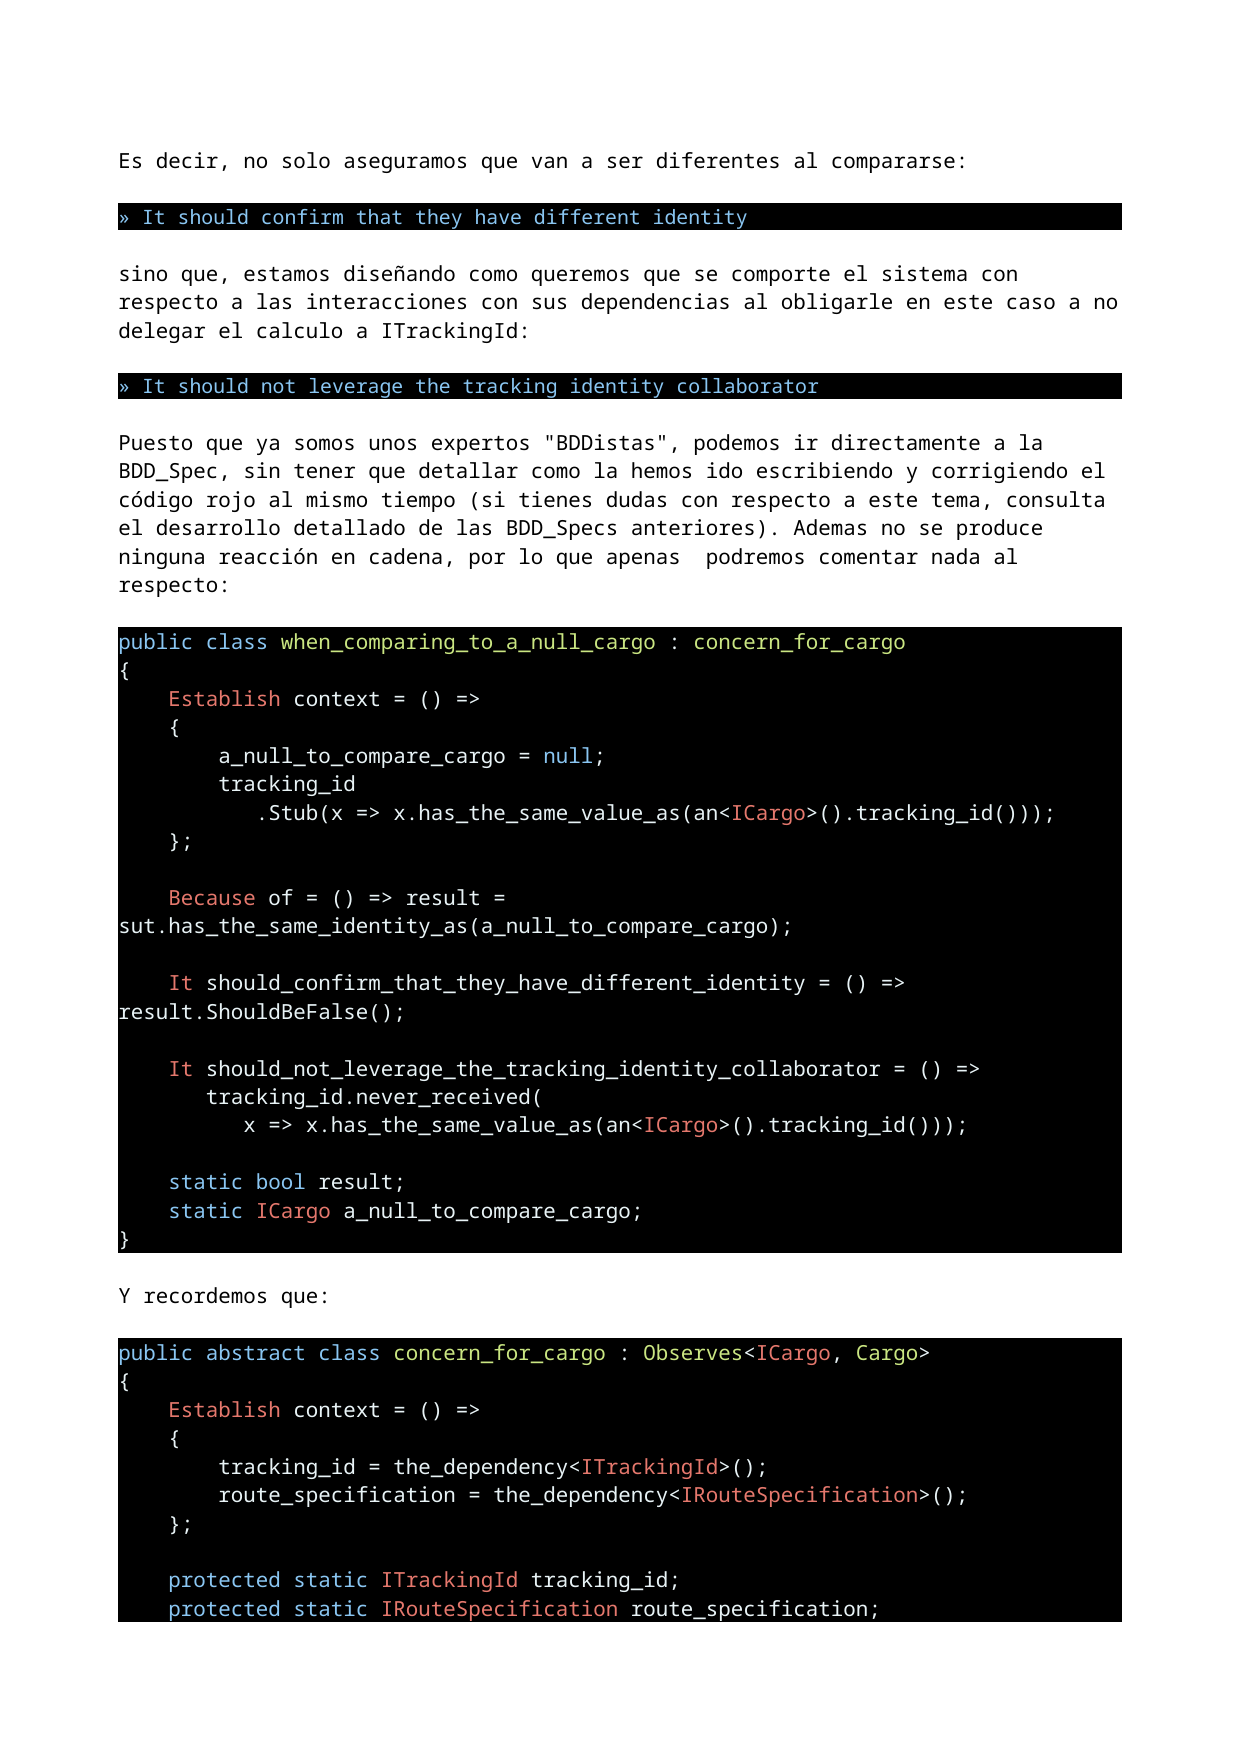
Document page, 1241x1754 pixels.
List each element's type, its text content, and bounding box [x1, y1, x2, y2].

text route_specification = the_dependency<IRouteSpecification>(); [118, 1480, 1122, 1509]
text Because of = () => result = sut.has_the_same_identity_as(a_null_to_compare_cargo); [118, 883, 1122, 940]
text x => x.has_the_same_value_as(an<ICargo>().tracking_id())); [118, 1111, 1122, 1139]
text .Stub(x => x.has_the_same_value_as(an<ICargo>().tracking_id())); [118, 798, 1122, 826]
text tracking_id [118, 769, 1122, 798]
text { [118, 712, 1122, 741]
text It should_not_leverage_the_tracking_identity_collaborator = () => [118, 1054, 1122, 1082]
text { [118, 1423, 1122, 1452]
text { [118, 1366, 1122, 1395]
text Y recordemos que: [118, 1281, 1122, 1309]
text » It should not leverage the tracking identity collaborator [118, 373, 1122, 399]
text { [118, 656, 1122, 684]
text public class when_comparing_to_a_null_cargo : concern_for_cargo [118, 627, 1122, 656]
text protected static ITrackingId tracking_id; [118, 1566, 1122, 1594]
text Es decir, no solo aseguramos que van a ser diferentes al compararse: [118, 147, 1122, 175]
text Establish context = () => [118, 1395, 1122, 1423]
text » It should confirm that they have different identity [118, 203, 1122, 230]
text Puesto que ya somos unos expertos "BDDistas", podemos ir directamente a la BDD_Spec, sin tener que detallar como la hemos ido escribiendo y corrigiendo el código rojo al mismo tiempo (si tienes dudas con respecto a este tema, consulta el desarrollo detallado de las BDD_Specs anteriores). Ademas no se produce ninguna reacción en cadena, por lo que apenas podremos comentar nada al respecto: [118, 428, 1122, 599]
text sino que, estamos diseñando como queremos que se comporte el sistema con respecto a las interacciones con sus dependencias al obligarle en este caso a no delegar el calculo a ITrackingId: [118, 259, 1122, 344]
text }; [118, 1509, 1122, 1537]
text protected static IRouteSpecification route_specification; [118, 1594, 1122, 1622]
text a_null_to_compare_cargo = null; [118, 741, 1122, 769]
text public abstract class concern_for_cargo : Observes<ICargo, Cargo> [118, 1338, 1122, 1366]
text }; [118, 826, 1122, 854]
text static bool result; [118, 1167, 1122, 1196]
text tracking_id = the_dependency<ITrackingId>(); [118, 1452, 1122, 1480]
text } [118, 1224, 1122, 1253]
text It should_confirm_that_they_have_different_identity = () => result.ShouldBeFalse(); [118, 968, 1122, 1025]
text Establish context = () => [118, 684, 1122, 712]
text tracking_id.never_received( [118, 1082, 1122, 1111]
text static ICargo a_null_to_compare_cargo; [118, 1196, 1122, 1224]
